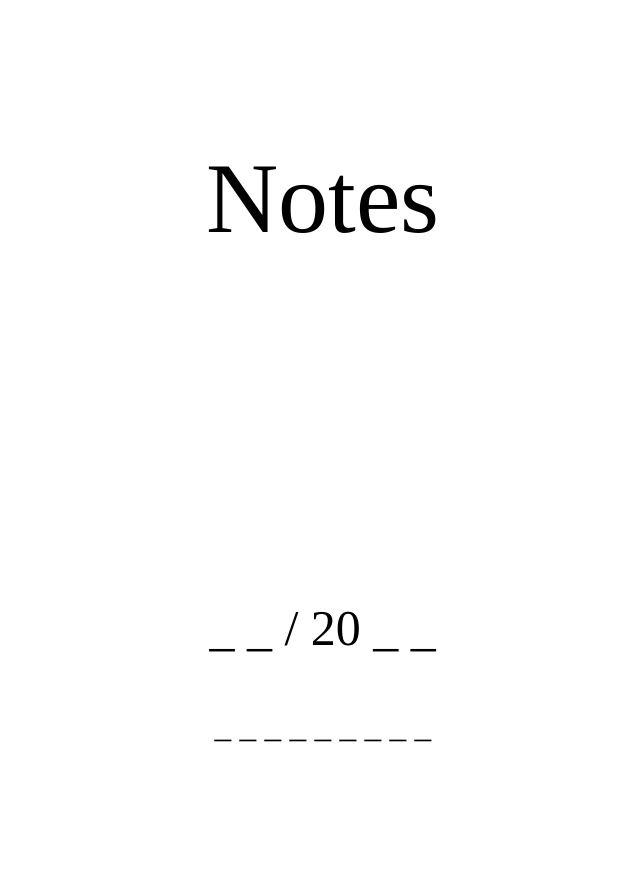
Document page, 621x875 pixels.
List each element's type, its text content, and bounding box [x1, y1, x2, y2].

text _ _ / 20 _ _ [29, 599, 591, 656]
text Notes [29, 139, 591, 254]
text _ _ _ _ _ _ _ _ _ [29, 706, 591, 745]
